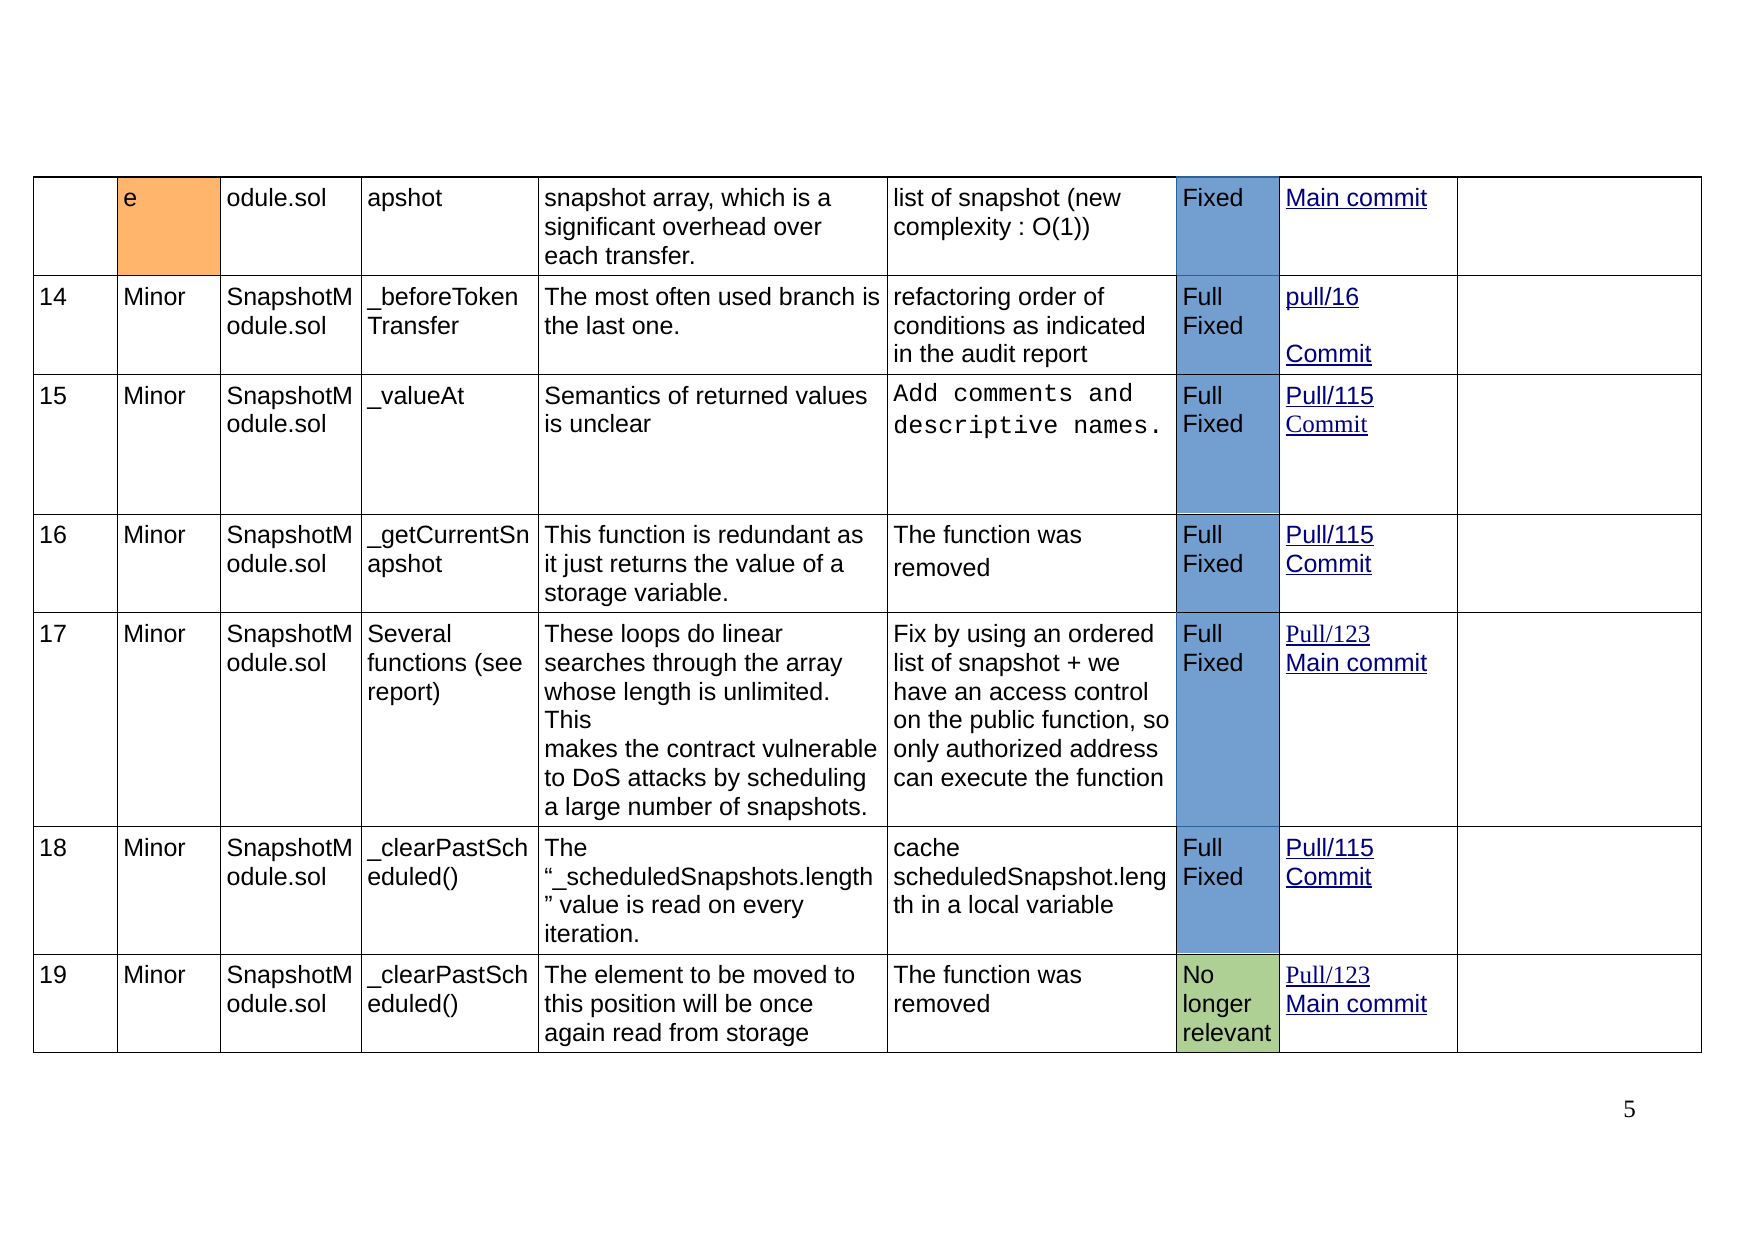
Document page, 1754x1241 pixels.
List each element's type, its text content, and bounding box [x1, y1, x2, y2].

table_cell Fixed [1177, 178, 1279, 275]
table_cell SnapshotModule.sol [221, 276, 361, 374]
table_cell odule.sol [221, 178, 361, 275]
table_cell refactoring order of conditions as indicated in the audit report [888, 276, 1176, 374]
table_cell Full Fixed [1177, 276, 1279, 374]
table_cell Full Fixed [1177, 515, 1279, 612]
table_cell This function is redundant as it just returns the value of a storage variable. [539, 515, 887, 612]
table_cell SnapshotModule.sol [221, 613, 361, 826]
table_cell Pull/123 Main commit [1280, 613, 1457, 826]
table_cell Minor [118, 515, 220, 612]
table_cell 14 [34, 276, 117, 374]
table_cell Full Fixed [1177, 827, 1279, 953]
table_cell 19 [34, 955, 117, 1052]
table_cell Full Fixed [1177, 375, 1279, 513]
table_cell cache scheduledSnapshot.length in a local variable [888, 827, 1176, 953]
table_cell [1458, 178, 1701, 275]
table_cell Main commit [1280, 178, 1457, 275]
table_cell Add comments and descriptive names. [888, 375, 1176, 513]
table_cell [1458, 276, 1701, 374]
table_cell Fix by using an ordered list of snapshot + we have an access control on the public function, so only authorized address can execute the function [888, 613, 1176, 826]
table_cell Pull/123 Main commit [1280, 955, 1457, 1052]
table_cell _getCurrentSnapshot [362, 515, 538, 612]
table_cell SnapshotModule.sol [221, 375, 361, 513]
table_cell SnapshotModule.sol [221, 955, 361, 1052]
table_cell Pull/115 Commit [1280, 515, 1457, 612]
table_cell list of snapshot (new complexity : O(1)) [888, 178, 1176, 275]
table_cell SnapshotModule.sol [221, 827, 361, 953]
table_cell Minor [118, 955, 220, 1052]
table_cell [1458, 375, 1701, 513]
table_cell Minor [118, 375, 220, 513]
table_cell Minor [118, 613, 220, 826]
table_cell snapshot array, which is a significant overhead over each transfer. [539, 178, 887, 275]
table_cell [1458, 613, 1701, 826]
table_cell Semantics of returned values is unclear [539, 375, 887, 513]
table_cell _clearPastScheduled() [362, 955, 538, 1052]
table_cell Minor [118, 827, 220, 953]
table_cell 17 [34, 613, 117, 826]
table_cell These loops do linear searches through the array whose length is unlimited. This makes the contract vulnerable to DoS attacks by scheduling a large number of snapshots. [539, 613, 887, 826]
table_cell 15 [34, 375, 117, 513]
table_cell Several functions (see report) [362, 613, 538, 826]
table_cell _valueAt [362, 375, 538, 513]
table_cell SnapshotModule.sol [221, 515, 361, 612]
table_cell e [118, 178, 220, 275]
table_cell [1458, 955, 1701, 1052]
table_cell apshot [362, 178, 538, 275]
table_cell _clearPastScheduled() [362, 827, 538, 953]
table_cell The “_scheduledSnapshots.length” value is read on every iteration. [539, 827, 887, 953]
table_cell pull/16 Commit [1280, 276, 1457, 374]
table_cell Minor [118, 276, 220, 374]
table_cell 16 [34, 515, 117, 612]
table_cell [34, 178, 117, 275]
table_cell The function was removed [888, 955, 1176, 1052]
table_cell [1458, 827, 1701, 953]
table_cell The element to be moved to this position will be once again read from storage [539, 955, 887, 1052]
table_cell The function was removed [888, 515, 1176, 612]
table_cell _beforeTokenTransfer [362, 276, 538, 374]
table_cell The most often used branch is the last one. [539, 276, 887, 374]
table_cell Pull/115 Commit [1280, 375, 1457, 513]
table_cell 18 [34, 827, 117, 953]
table_cell Full Fixed [1177, 613, 1279, 826]
table_cell Pull/115 Commit [1280, 827, 1457, 953]
table_cell [1458, 515, 1701, 612]
table_cell No longer relevant [1177, 955, 1279, 1052]
